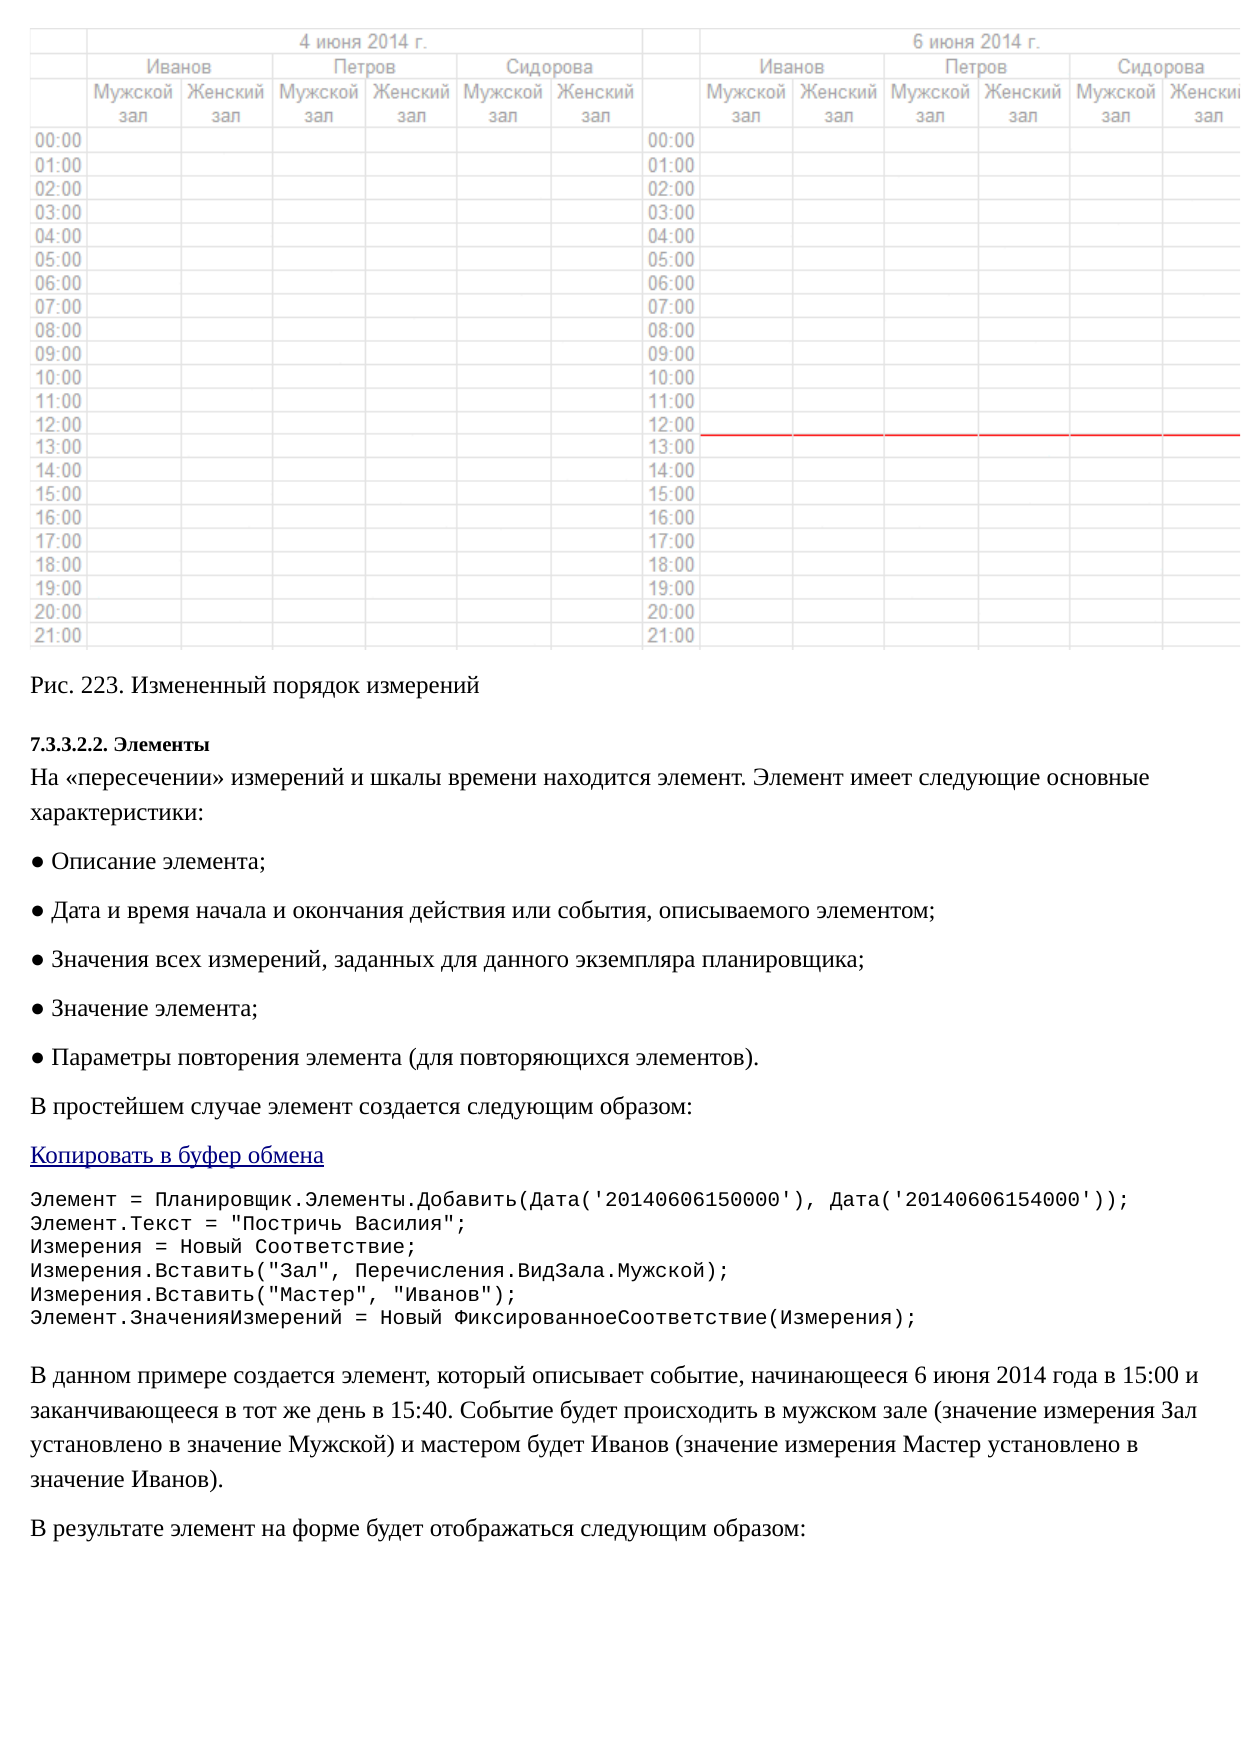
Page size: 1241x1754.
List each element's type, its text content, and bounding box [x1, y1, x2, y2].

text ● Параметры повторения элемента (для повторяющихся элементов). [30, 1042, 1211, 1071]
text В простейшем случае элемент создается следующим образом: [30, 1091, 1211, 1120]
text ● Описание элемента; [30, 846, 1211, 874]
subtitle 7.3.3.2.2. Элементы [30, 732, 1211, 756]
text Измерения.Вставить("Мастер", "Иванов"); [30, 1284, 1211, 1307]
picture [29, 28, 1241, 650]
text Копировать в буфер обмена [30, 1140, 1211, 1169]
text Элемент = Планировщик.Элементы.Добавить(Дата('20140606150000'), Дата('20140606154000')); [30, 1189, 1211, 1213]
text Элемент.ЗначенияИзмерений = Новый ФиксированноеСоответствие(Измерения); [30, 1307, 1211, 1331]
text Измерения.Вставить("Зал", Перечисления.ВидЗала.Мужской); [30, 1260, 1211, 1284]
text На «пересечении» измерений и шкалы времени находится элемент. Элемент имеет следующие основные характеристики: [30, 762, 1211, 825]
text Измерения = Новый Соответствие; [30, 1236, 1211, 1260]
text Рис. 223. Измененный порядок измерений [30, 670, 1211, 699]
text ● Значения всех измерений, заданных для данного экземпляра планировщика; [30, 944, 1211, 973]
text В результате элемент на форме будет отображаться следующим образом: [30, 1513, 1211, 1542]
text В данном примере создается элемент, который описывает событие, начинающееся 6 июня 2014 года в 15:00 и заканчивающееся в тот же день в 15:40. Событие будет происходить в мужском зале (значение измерения Зал установлено в значение Мужской) и мастером будет Иванов (значение измерения Мастер установлено в значение Иванов). [30, 1361, 1211, 1493]
text ● Дата и время начала и окончания действия или события, описываемого элементом; [30, 895, 1211, 923]
text Элемент.Текст = "Постричь Василия"; [30, 1213, 1211, 1236]
text ● Значение элемента; [30, 993, 1211, 1022]
